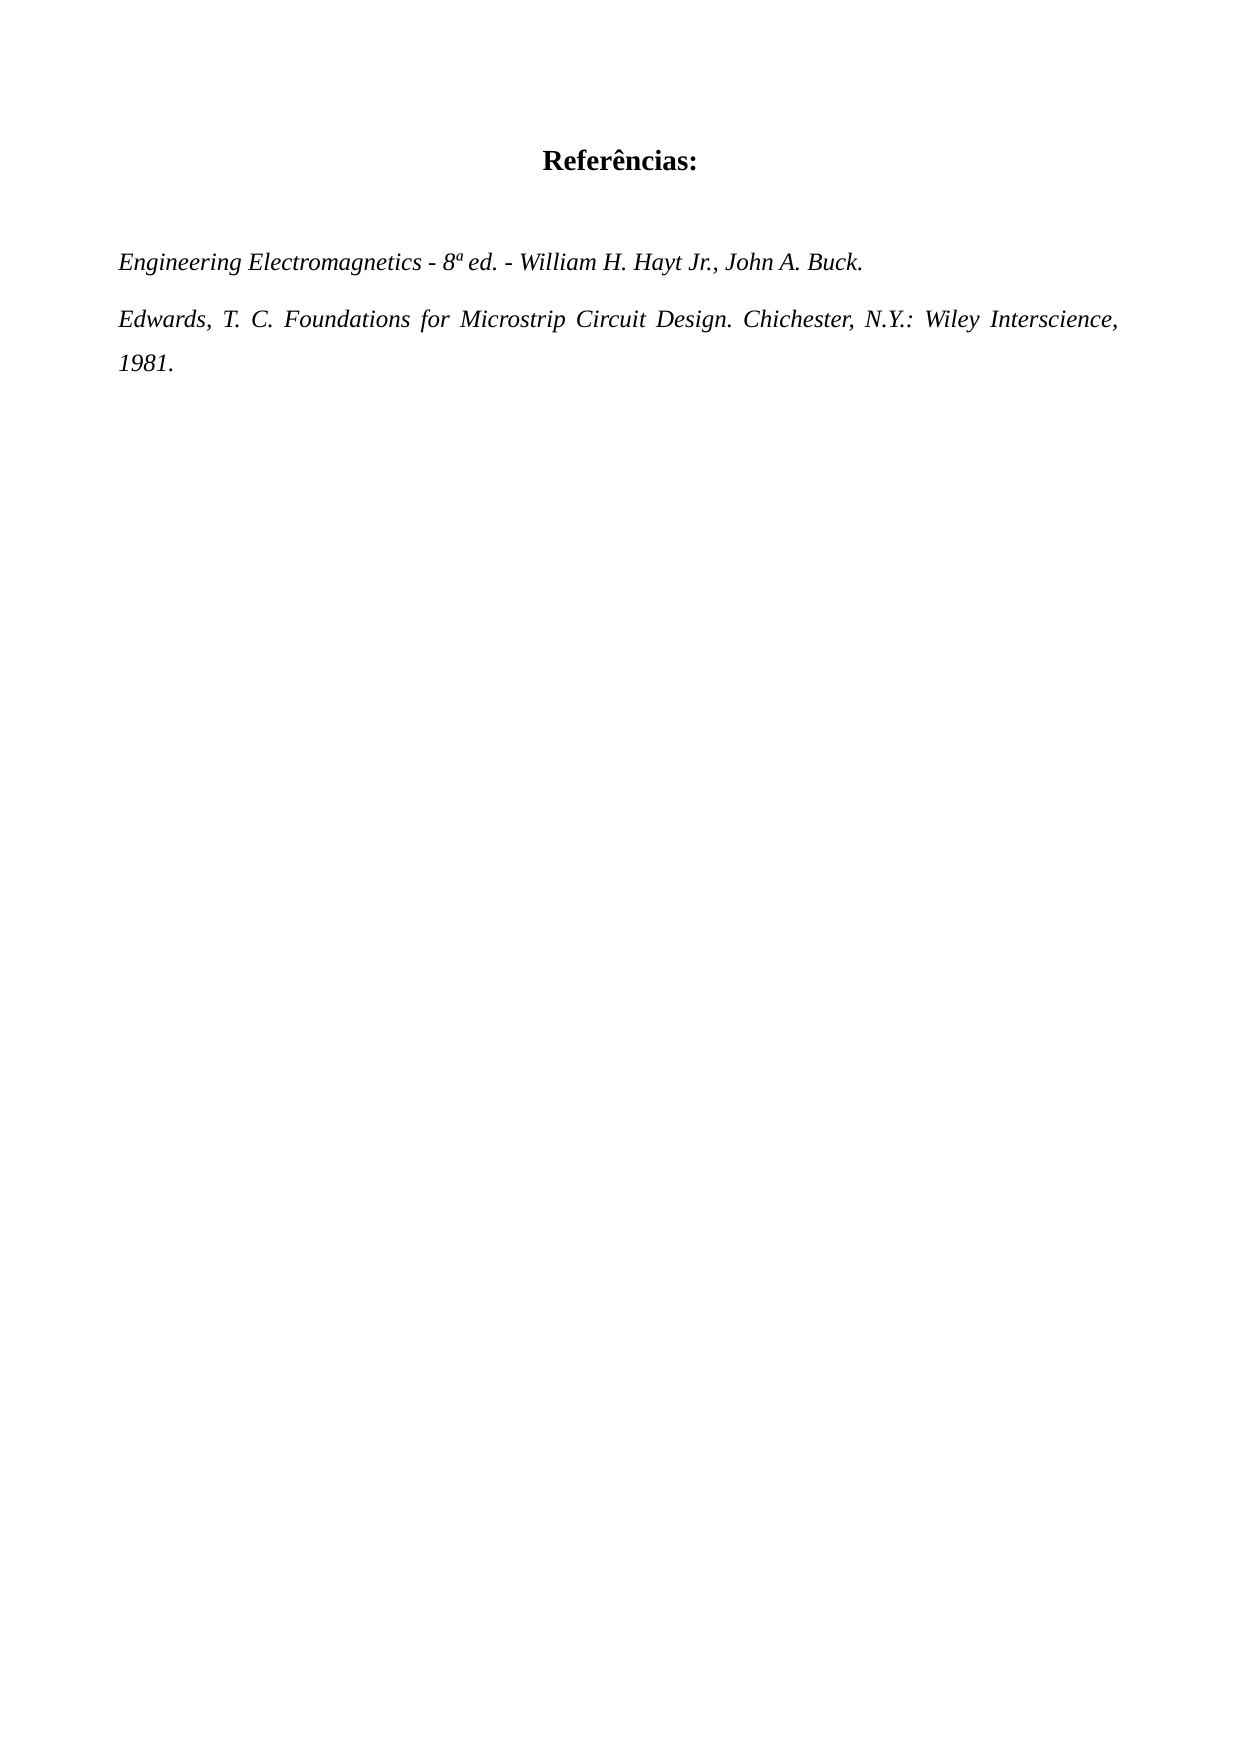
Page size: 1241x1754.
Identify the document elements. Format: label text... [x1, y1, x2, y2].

text Engineering Electromagnetics - 8ª ed. - William H. Hayt Jr., John A. Buck. [118, 247, 1122, 276]
text Edwards, T. C. Foundations for Microstrip Circuit Design. Chichester, N.Y.: Wiley Interscience, 1981. [118, 304, 1122, 376]
subtitle Referências: [118, 143, 1122, 177]
